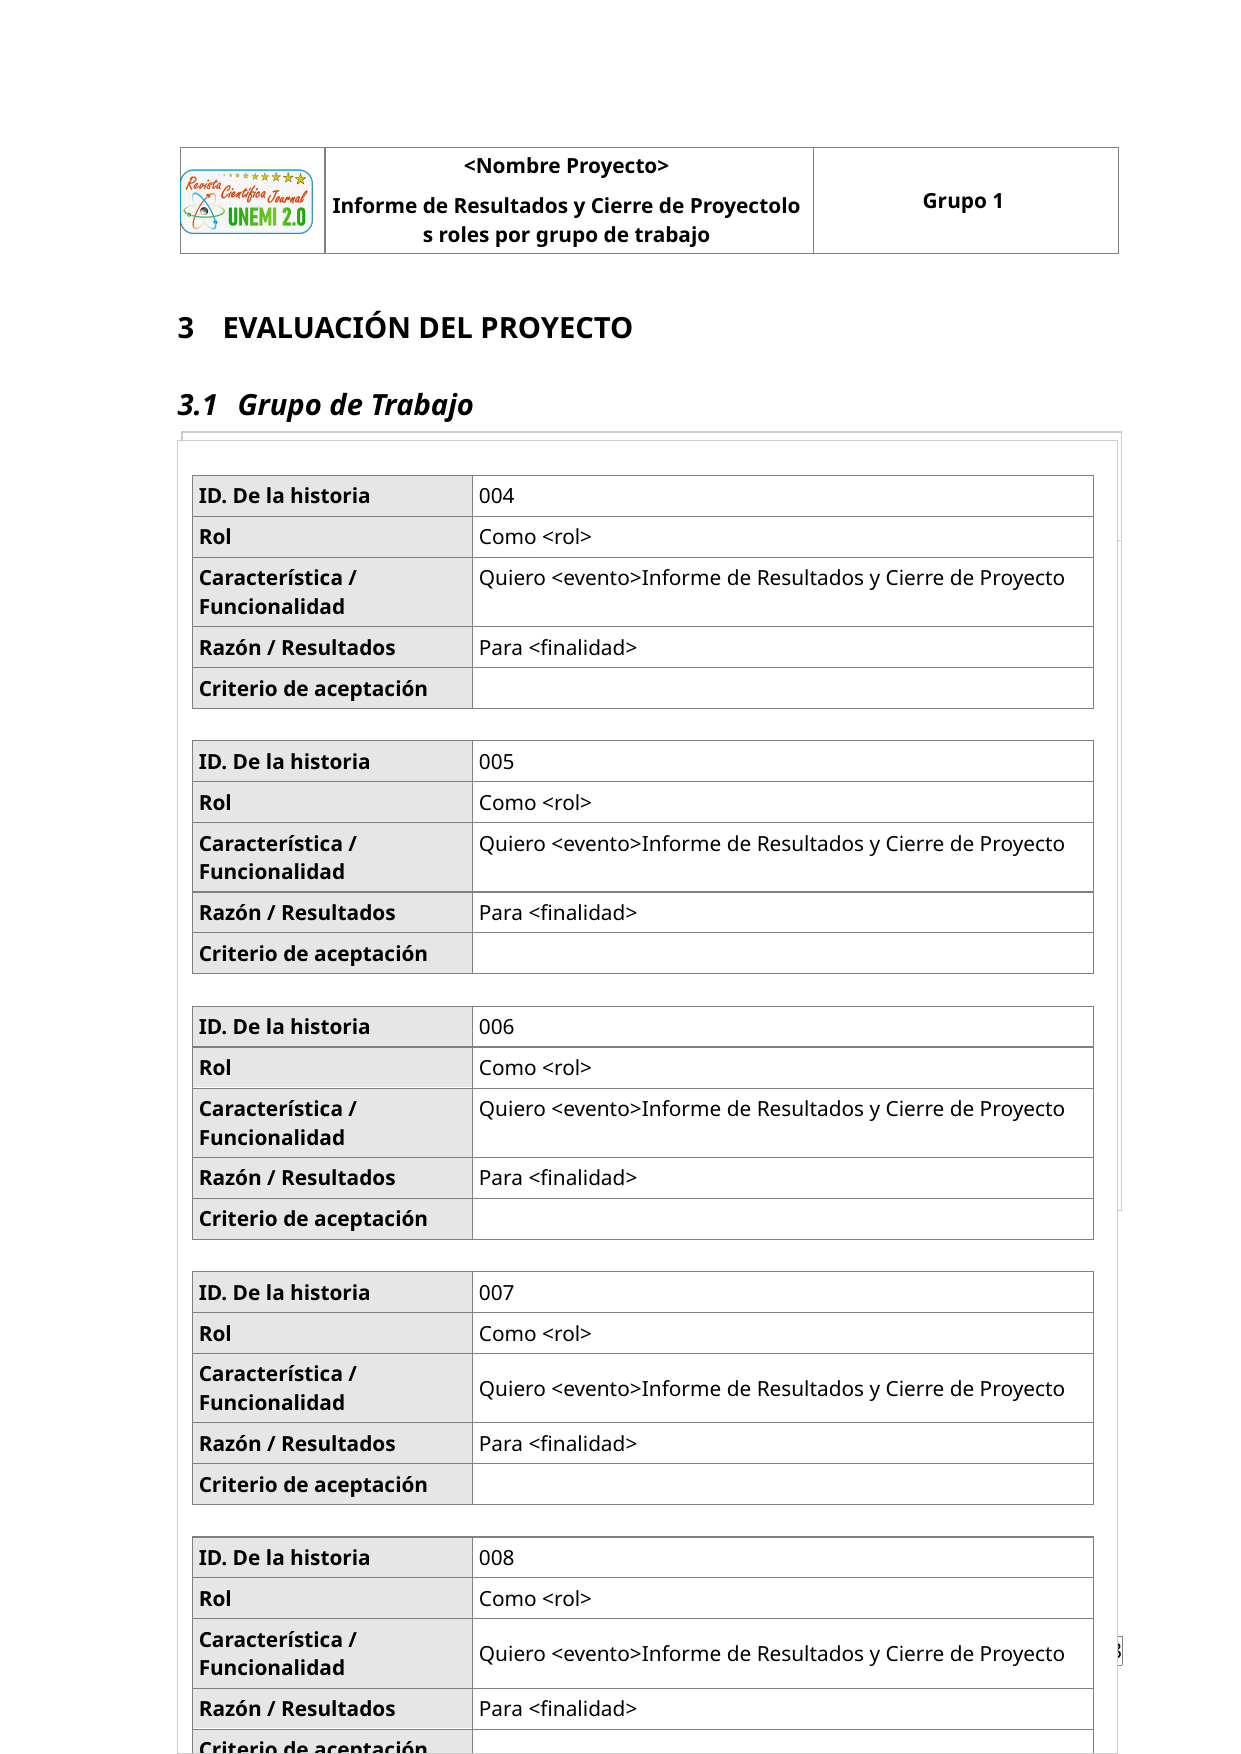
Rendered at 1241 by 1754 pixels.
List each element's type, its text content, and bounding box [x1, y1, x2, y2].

table_header 007 [473, 1272, 1093, 1312]
table_header 008 [473, 1538, 1093, 1577]
table_cell Quiero <evento> [473, 1089, 1093, 1157]
table_cell Característica / Funcionalidad [193, 1619, 472, 1688]
table_cell Para <finalidad> [473, 627, 1093, 667]
table_cell Razón / Resultados [193, 1689, 472, 1728]
table_cell Criterio de aceptación [193, 668, 472, 708]
table_cell Criterio de aceptación [193, 933, 472, 973]
table_cell Como <rol> [473, 782, 1093, 822]
table_cell Característica / Funcionalidad [193, 1089, 472, 1157]
table_cell Razón / Resultados [193, 893, 472, 932]
table_header ID. De la historia [193, 1007, 472, 1046]
table_cell Quiero <evento> [473, 823, 1093, 891]
table_cell Criterio de aceptación [193, 1464, 472, 1504]
table_cell [473, 1464, 1093, 1504]
table_cell Quiero <evento> [473, 1619, 1093, 1688]
table_header ID. De la historia [193, 1538, 472, 1577]
table_cell Para <finalidad> [473, 1423, 1093, 1463]
subtitle Grupo de Trabajo [183, 433, 1121, 539]
table_header 004 [473, 476, 1093, 516]
table_header ID. De la historia [193, 741, 472, 781]
subtitle Grupo de Trabajo [177, 384, 1122, 424]
table_header 005 [473, 741, 1093, 781]
table_cell Característica / Funcionalidad [193, 558, 472, 626]
table_cell Rol [193, 1578, 472, 1618]
table_cell Razón / Resultados [193, 1423, 472, 1463]
table_cell [473, 933, 1093, 973]
table_cell [473, 1730, 1093, 1753]
subtitle EVALUACIÓN DEL PROYECTO [177, 307, 1122, 347]
table_cell [193, 1730, 472, 1753]
table_cell Rol [193, 1313, 472, 1353]
table_cell Para <finalidad> [473, 893, 1093, 932]
table_cell Como <rol> [473, 1048, 1093, 1087]
table_cell Como <rol> [473, 517, 1093, 557]
table_cell Razón / Resultados [193, 627, 472, 667]
table_header ID. De la historia [193, 1272, 472, 1312]
table_cell Rol [193, 517, 472, 557]
table_cell [473, 668, 1093, 708]
table_cell Característica / Funcionalidad [193, 823, 472, 891]
subtitle Historias de Usuario [1118, 1211, 1122, 1636]
table_cell Criterio de aceptación [193, 1199, 472, 1239]
table_cell Como <rol> [473, 1313, 1093, 1353]
table_cell Quiero <evento> [473, 1354, 1093, 1422]
table_cell Para <finalidad> [473, 1689, 1093, 1728]
table_header 006 [473, 1007, 1093, 1046]
table_header ID. De la historia [193, 476, 472, 516]
table_cell Característica / Funcionalidad [193, 1354, 472, 1422]
table_cell Razón / Resultados [193, 1158, 472, 1198]
table_cell Rol [193, 782, 472, 822]
table_cell Quiero <evento> [473, 558, 1093, 626]
table_cell [473, 1199, 1093, 1239]
table_cell Para <finalidad> [473, 1158, 1093, 1198]
table_cell Rol [193, 1048, 472, 1087]
table_cell Como <rol> [473, 1578, 1093, 1618]
